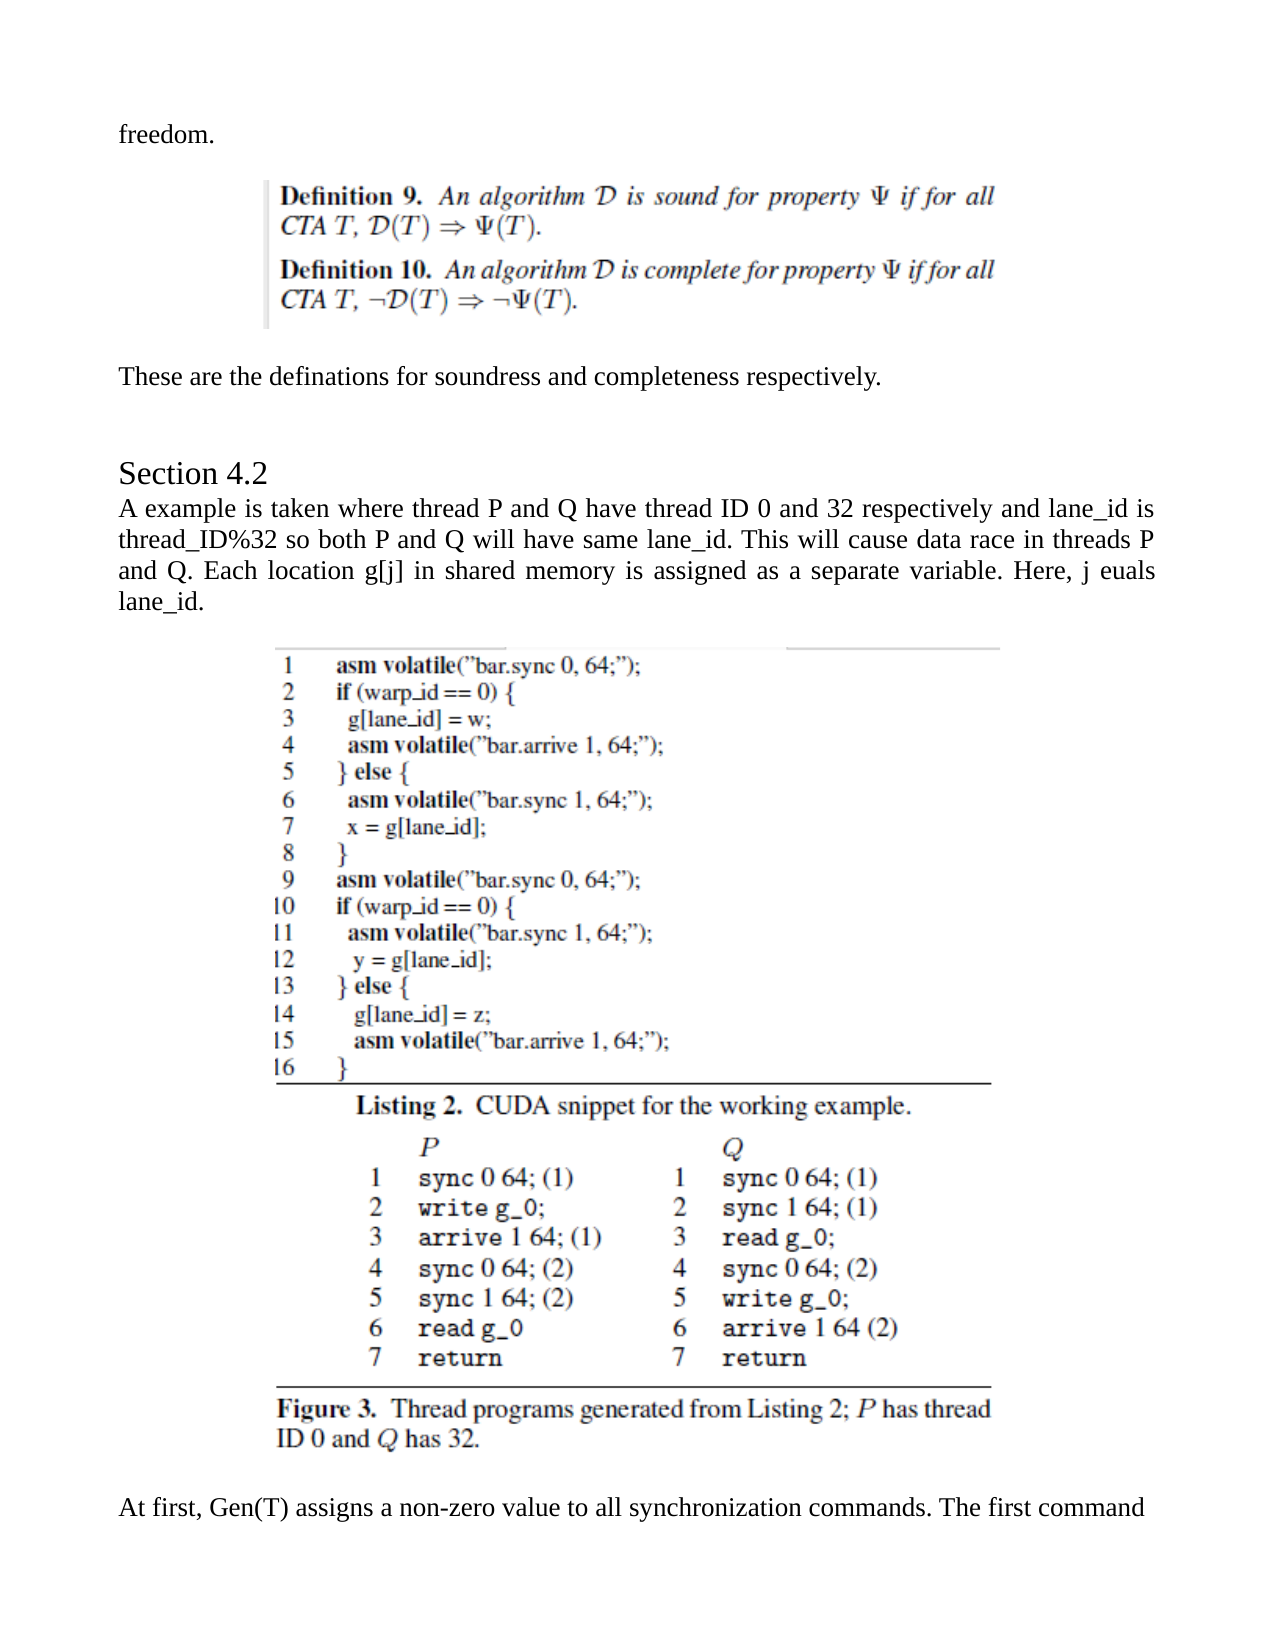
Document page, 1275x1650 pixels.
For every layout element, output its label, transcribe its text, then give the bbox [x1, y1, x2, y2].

picture [263, 180, 1012, 329]
text freedom. [118, 118, 1157, 149]
text These are the definations for soundress and completeness respectively. [118, 360, 1157, 391]
text Section 4.2 [118, 453, 1157, 492]
text A example is taken where thread P and Q have thread ID 0 and 32 respectively and lane_id is thread_ID%32 so both P and Q will have same lane_id. This will cause data race in threads P and Q. Each location g[j] in shared memory is assigned as a separate variable. Here, j euals lane_id. [118, 492, 1157, 616]
picture [275, 647, 1001, 1460]
text At first, Gen(T) assigns a non-zero value to all synchronization commands. The first command [118, 1491, 1157, 1522]
